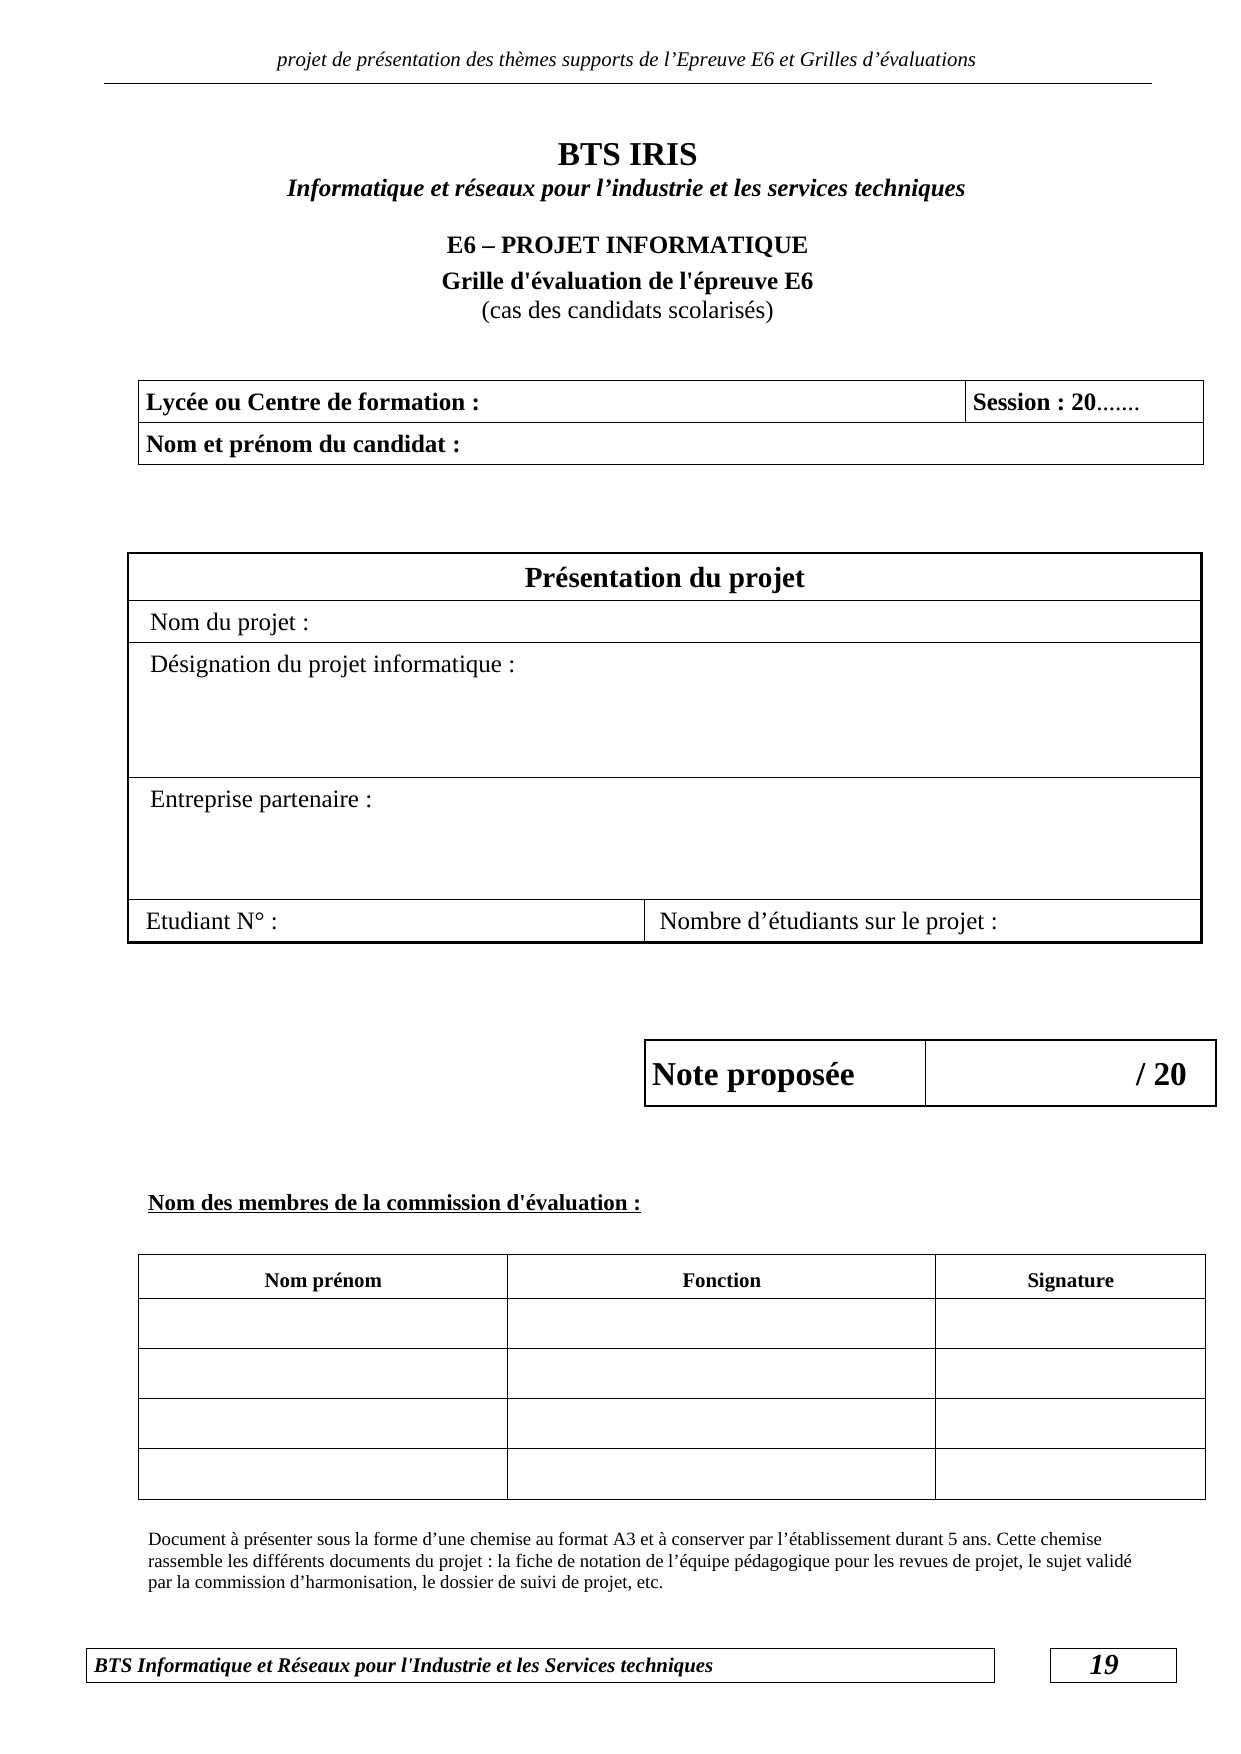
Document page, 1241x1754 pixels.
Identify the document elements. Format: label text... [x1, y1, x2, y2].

table_cell [139, 1299, 507, 1348]
table_header / 20 [926, 1041, 1215, 1105]
text Nom des membres de la commission d'évaluation : [148, 1189, 1092, 1215]
table_header Note proposée [646, 1041, 925, 1105]
text E6 – PROJET INFORMATIQUE [103, 230, 1152, 259]
table_cell [936, 1349, 1205, 1398]
text Grille d'évaluation de l'épreuve E6 (cas des candidats scolarisés) [103, 266, 1152, 324]
table_header Présentation du projet [129, 554, 1200, 600]
table_cell Entreprise partenaire : [129, 778, 1200, 899]
table_header Nom prénom [139, 1255, 507, 1298]
table_cell [508, 1349, 935, 1398]
table_header Lycée ou Centre de formation : [139, 381, 965, 422]
table_cell [139, 1399, 507, 1448]
table_cell [139, 1349, 507, 1398]
text Document à présenter sous la forme d’une chemise au format A3 et à conserver par l’établissement durant 5 ans. Cette chemise rassemble les différents documents du projet : la fiche de notation de l’équipe pédagogique pour les revues de projet, le sujet validé par la commission d’harmonisation, le dossier de suivi de projet, etc. [148, 1528, 1152, 1593]
table_cell [139, 1449, 507, 1498]
table_cell [508, 1299, 935, 1348]
table_cell [936, 1449, 1205, 1498]
table_header Signature [936, 1255, 1205, 1298]
table_cell [936, 1399, 1205, 1448]
table_cell Nom et prénom du candidat : [139, 423, 1203, 464]
table_cell Nombre d’étudiants sur le projet : [645, 900, 1200, 941]
table_cell Etudiant N° : [129, 900, 644, 941]
table_cell Nom du projet : [129, 601, 1200, 642]
table_header Fonction [508, 1255, 935, 1298]
table_cell [936, 1299, 1205, 1348]
table_cell [508, 1399, 935, 1448]
text BTS IRIS Informatique et réseaux pour l’industrie et les services techniques [103, 134, 1152, 202]
table_header Session : 20....... [966, 381, 1203, 422]
table_cell [508, 1449, 935, 1498]
table_cell Désignation du projet informatique : [129, 643, 1200, 777]
